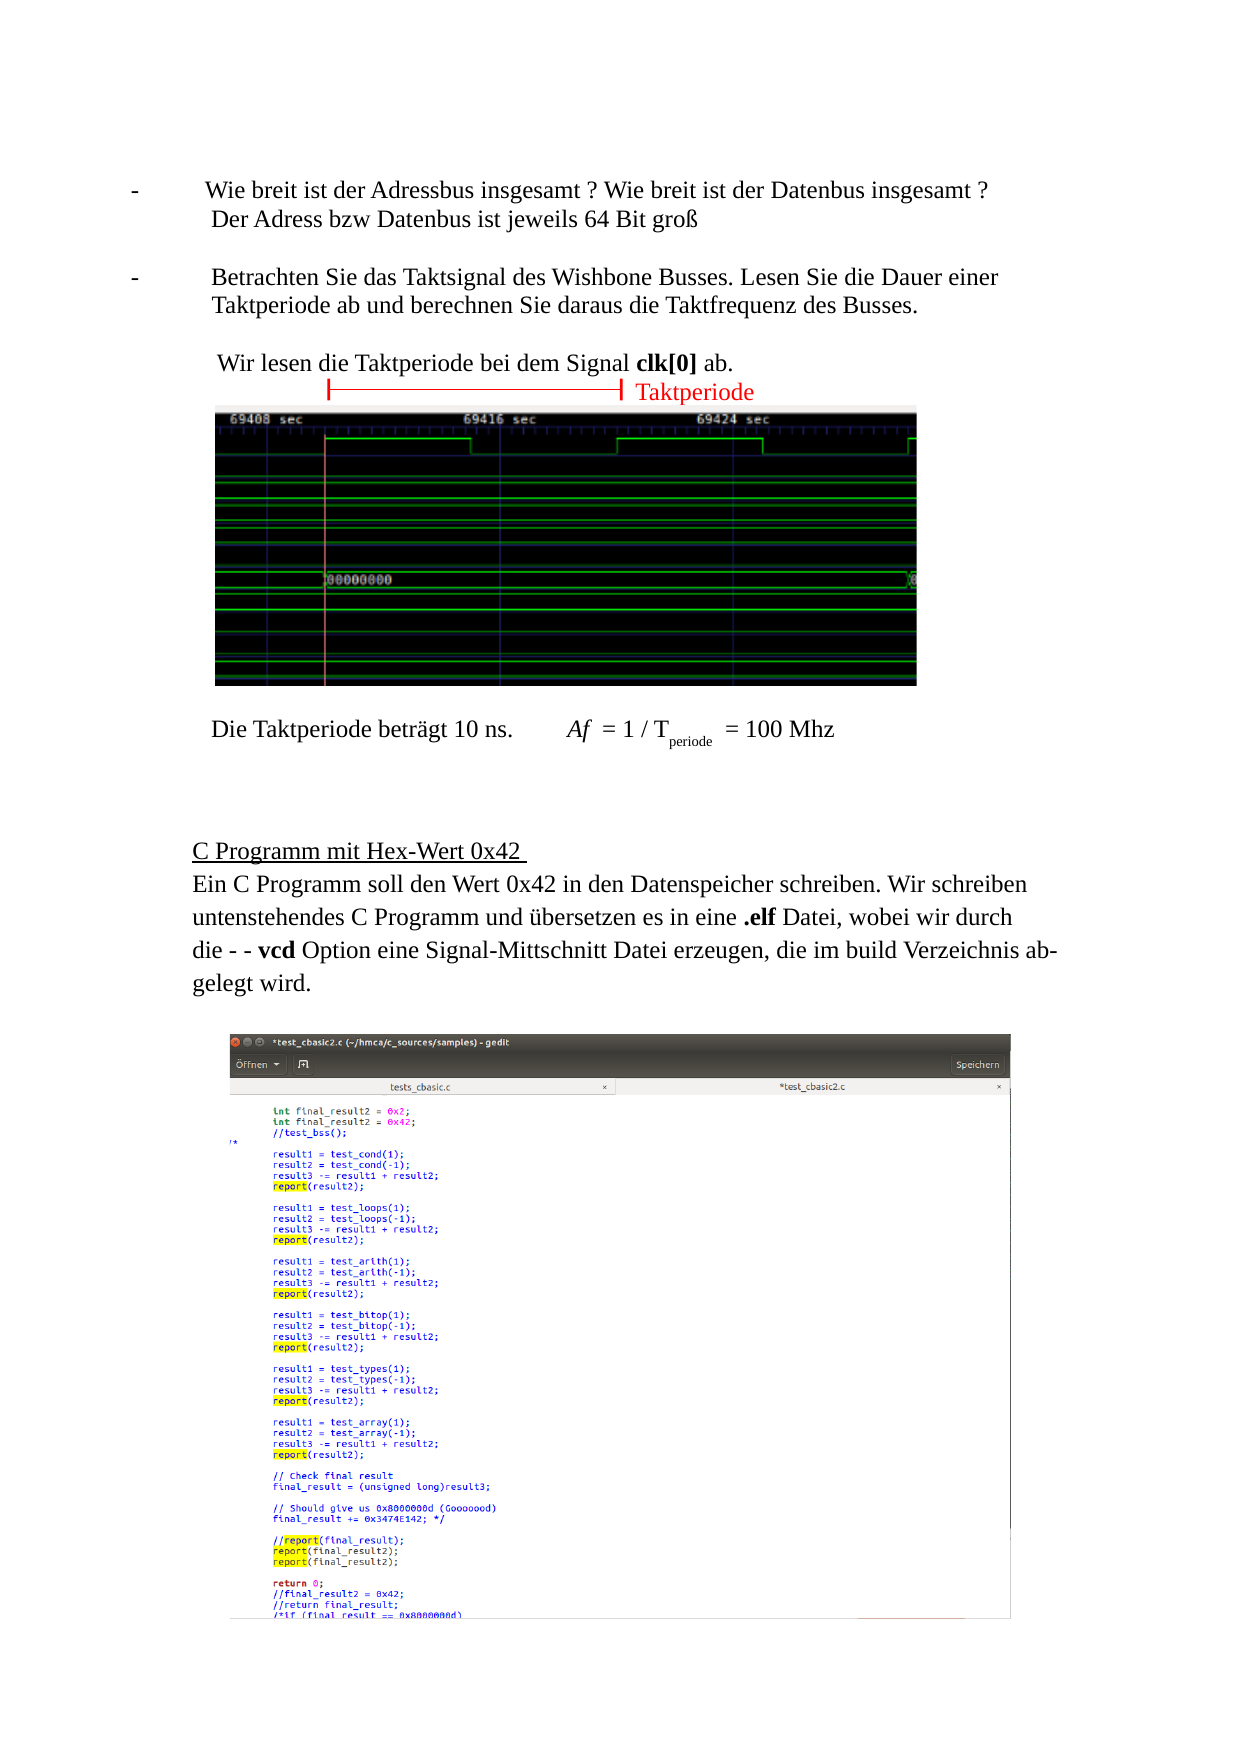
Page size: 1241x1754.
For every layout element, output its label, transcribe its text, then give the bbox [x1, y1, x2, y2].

text die - - vcd Option eine Signal-Mittschnitt Datei erzeugen, die im build Verzeichnis ab- [118, 935, 1122, 964]
picture [229, 1034, 1011, 1619]
text Der Adress bzw Datenbus ist jeweils 64 Bit groß [118, 204, 1122, 233]
text Taktperiode [118, 377, 1122, 406]
picture [215, 405, 917, 686]
text C Programm mit Hex-Wert 0x42 [118, 836, 1122, 865]
text gelegt wird. [118, 968, 1122, 997]
text Wir lesen die Taktperiode bei dem Signal clk[0] ab. [118, 348, 1122, 377]
text untenstehendes C Programm und übersetzen es in eine .elf Datei, wobei wir durch [118, 902, 1122, 931]
text - Wie breit ist der Adressbus insgesamt ? Wie breit ist der Datenbus insgesamt ? [118, 176, 1122, 204]
text Die Taktperiode beträgt 10 ns. Af = 1 / Tperiode = 100 Mhz [118, 714, 1122, 750]
text Ein C Programm soll den Wert 0x42 in den Datenspeicher schreiben. Wir schreiben [118, 869, 1122, 898]
text Taktperiode ab und berechnen Sie daraus die Taktfrequenz des Busses. [118, 291, 1122, 319]
text - Betrachten Sie das Taktsignal des Wishbone Busses. Lesen Sie die Dauer einer [118, 262, 1122, 291]
